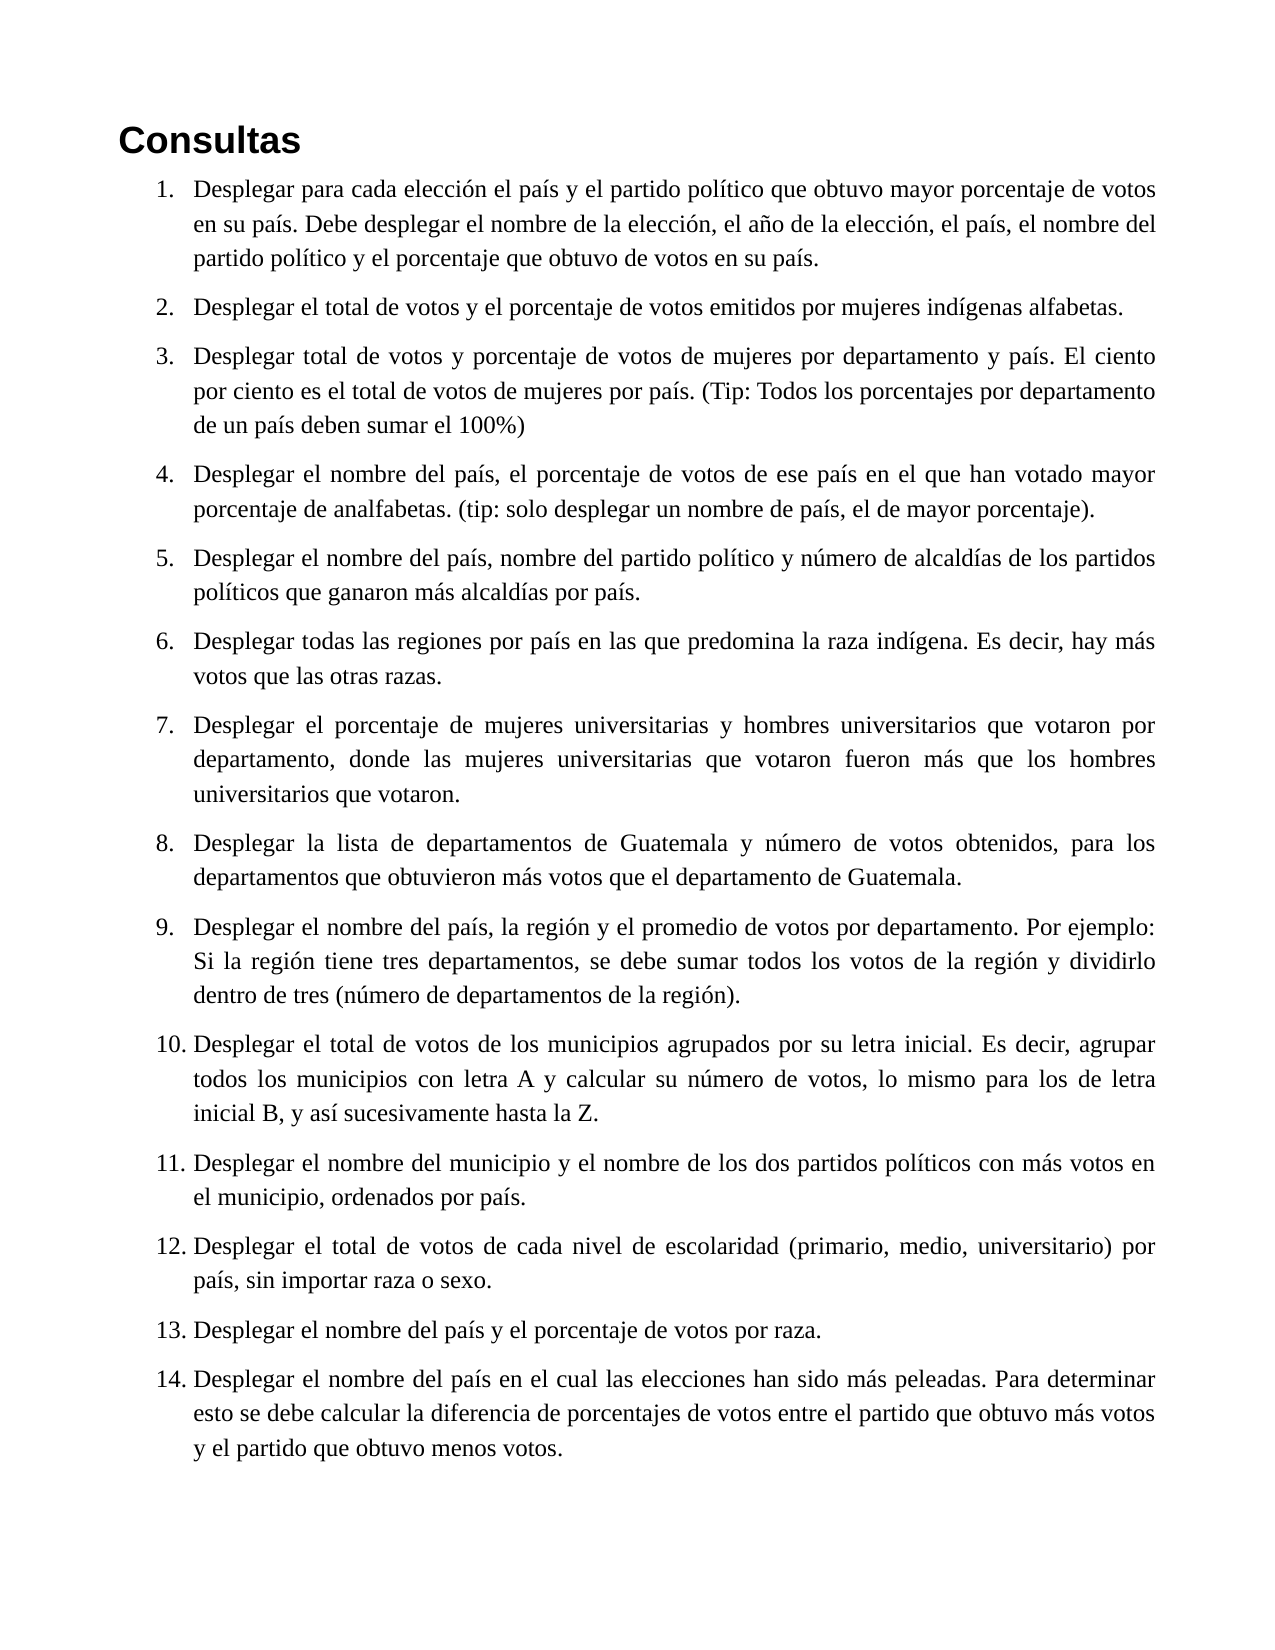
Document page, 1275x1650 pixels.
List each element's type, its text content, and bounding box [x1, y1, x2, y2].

list Desplegar el nombre del municipio y el nombre de los dos partidos políticos con más votos en el municipio, ordenados por país. [156, 1148, 1157, 1211]
subtitle Consultas [118, 118, 1157, 162]
list Desplegar el nombre del país en el cual las elecciones han sido más peleadas. Para determinar esto se debe calcular la diferencia de porcentajes de votos entre el partido que obtuvo más votos y el partido que obtuvo menos votos. [156, 1364, 1157, 1461]
list Desplegar el nombre del país, el porcentaje de votos de ese país en el que han votado mayor porcentaje de analfabetas. (tip: solo desplegar un nombre de país, el de mayor porcentaje). [156, 459, 1157, 523]
list Desplegar el total de votos de los municipios agrupados por su letra inicial. Es decir, agrupar todos los municipios con letra A y calcular su número de votos, lo mismo para los de letra inicial B, y así sucesivamente hasta la Z. [156, 1029, 1157, 1127]
list Desplegar el total de votos y el porcentaje de votos emitidos por mujeres indígenas alfabetas. [156, 292, 1157, 321]
list Desplegar la lista de departamentos de Guatemala y número de votos obtenidos, para los departamentos que obtuvieron más votos que el departamento de Guatemala. [156, 828, 1157, 891]
list Desplegar todas las regiones por país en las que predomina la raza indígena. Es decir, hay más votos que las otras razas. [156, 626, 1157, 690]
list Desplegar total de votos y porcentaje de votos de mujeres por departamento y país. El ciento por ciento es el total de votos de mujeres por país. (Tip: Todos los porcentajes por departamento de un país deben sumar el 100%) [156, 341, 1157, 439]
list Desplegar el nombre del país y el porcentaje de votos por raza. [156, 1315, 1157, 1343]
list Desplegar el nombre del país, la región y el promedio de votos por departamento. Por ejemplo: Si la región tiene tres departamentos, se debe sumar todos los votos de la región y dividirlo dentro de tres (número de departamentos de la región). [156, 912, 1157, 1009]
list Desplegar el nombre del país, nombre del partido político y número de alcaldías de los partidos políticos que ganaron más alcaldías por país. [156, 543, 1157, 606]
list Desplegar el porcentaje de mujeres universitarias y hombres universitarios que votaron por departamento, donde las mujeres universitarias que votaron fueron más que los hombres universitarios que votaron. [156, 710, 1157, 808]
list Desplegar el total de votos de cada nivel de escolaridad (primario, medio, universitario) por país, sin importar raza o sexo. [156, 1231, 1157, 1294]
list Desplegar para cada elección el país y el partido político que obtuvo mayor porcentaje de votos en su país. Debe desplegar el nombre de la elección, el año de la elección, el país, el nombre del partido político y el porcentaje que obtuvo de votos en su país. [156, 174, 1157, 272]
